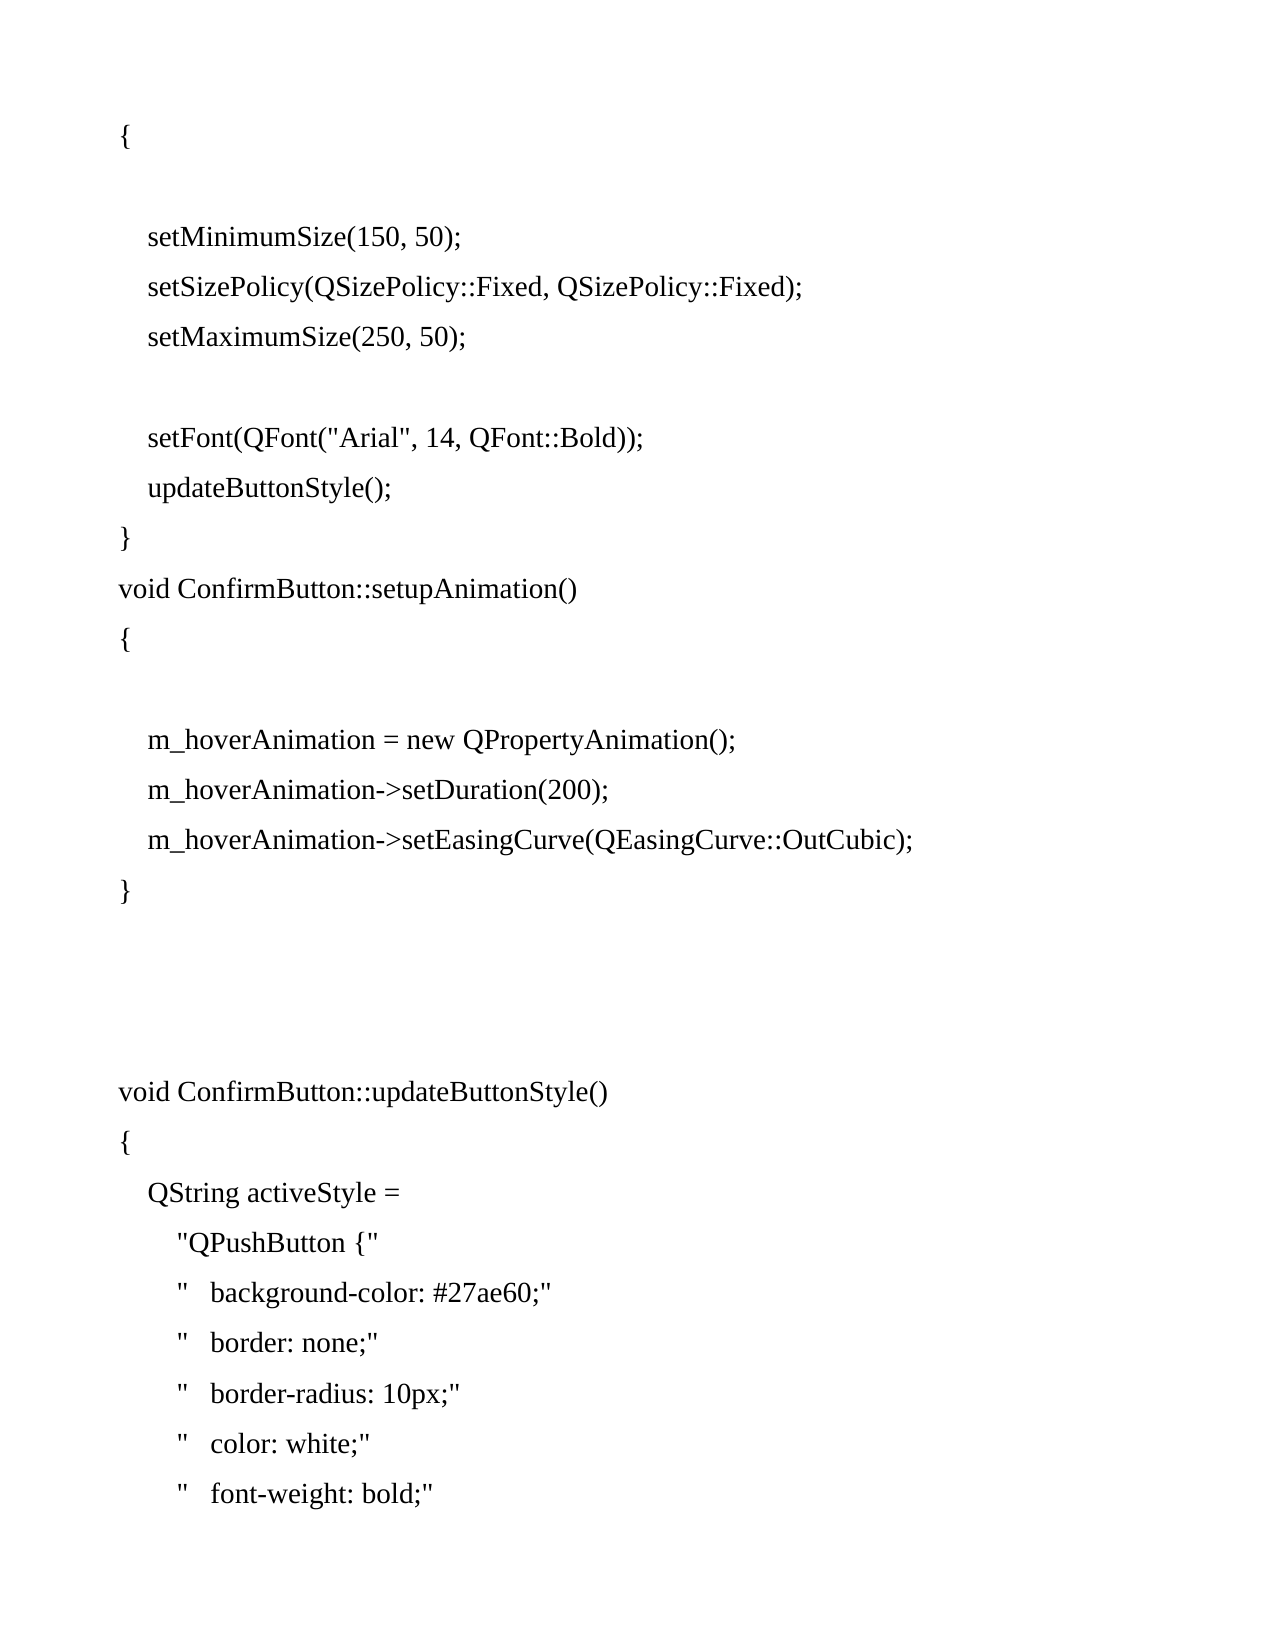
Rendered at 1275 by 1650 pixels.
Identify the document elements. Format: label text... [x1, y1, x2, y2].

text m_hoverAnimation = new QPropertyAnimation(); [118, 722, 1157, 755]
text " border: none;" [118, 1326, 1157, 1359]
text " border-radius: 10px;" [118, 1376, 1157, 1409]
text { [118, 621, 1157, 655]
text m_hoverAnimation->setDuration(200); [118, 772, 1157, 806]
text void ConfirmButton::updateButtonStyle() [118, 1074, 1157, 1108]
text setMaximumSize(250, 50); [118, 319, 1157, 353]
text void ConfirmButton::setupAnimation() [118, 571, 1157, 604]
text QString activeStyle = [118, 1175, 1157, 1208]
text " background-color: #27ae60;" [118, 1275, 1157, 1309]
text m_hoverAnimation->setEasingCurve(QEasingCurve::OutCubic); [118, 822, 1157, 856]
text setMinimumSize(150, 50); [118, 219, 1157, 252]
text setFont(QFont("Arial", 14, QFont::Bold)); [118, 420, 1157, 453]
text } [118, 521, 1157, 554]
text { [118, 118, 1157, 152]
text " font-weight: bold;" [118, 1477, 1157, 1510]
text { [118, 1124, 1157, 1158]
text updateButtonStyle(); [118, 470, 1157, 504]
text setSizePolicy(QSizePolicy::Fixed, QSizePolicy::Fixed); [118, 269, 1157, 303]
text } [118, 873, 1157, 906]
text "QPushButton {" [118, 1225, 1157, 1258]
text " color: white;" [118, 1426, 1157, 1460]
